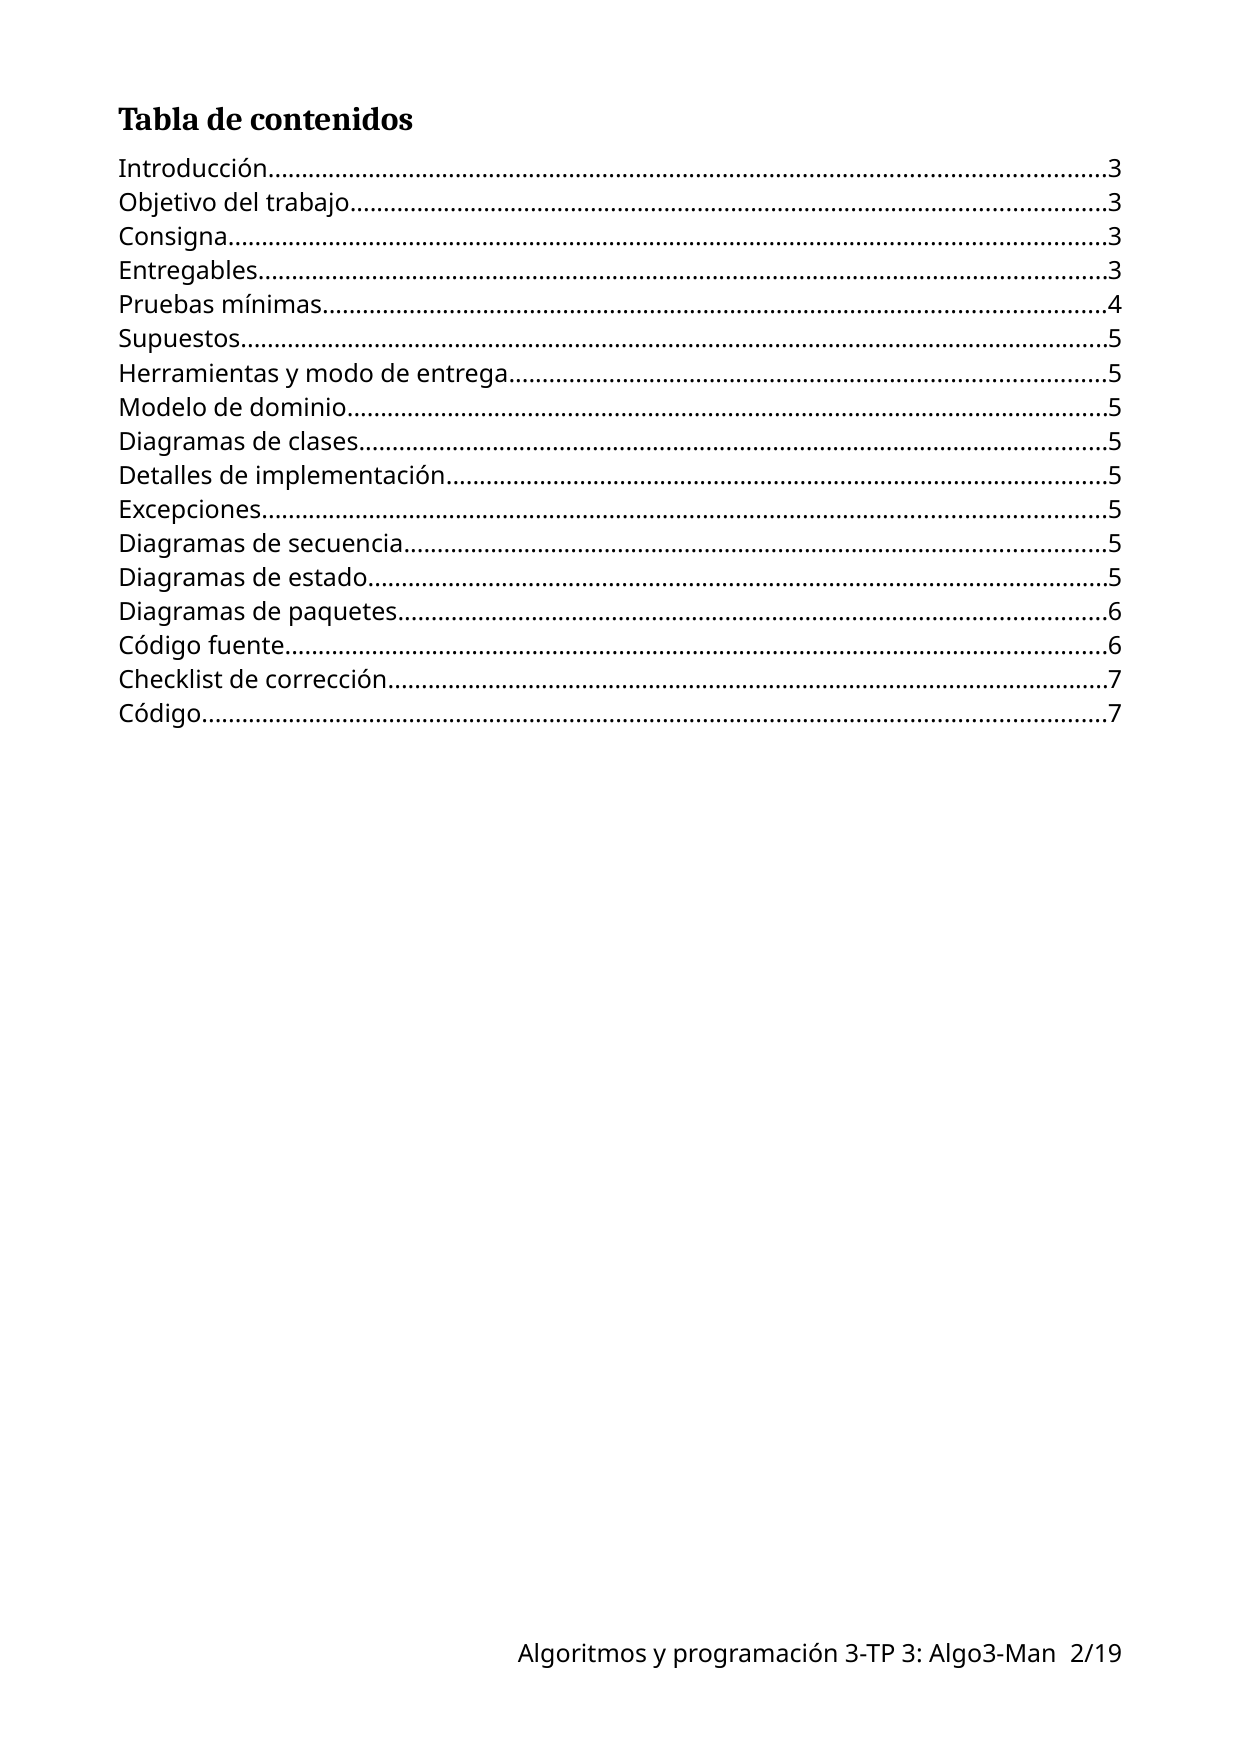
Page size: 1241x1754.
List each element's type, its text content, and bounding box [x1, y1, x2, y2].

text Diagramas de estado 5 [118, 559, 1122, 594]
text Excepciones 5 [118, 491, 1122, 526]
text Código 7 [118, 696, 1122, 730]
text Pruebas mínimas 4 [118, 287, 1122, 321]
text Entregables 3 [118, 253, 1122, 287]
text Detalles de implementación 5 [118, 457, 1122, 491]
text Código fuente 6 [118, 628, 1122, 662]
text Introducción 3 [118, 151, 1122, 185]
text Objetivo del trabajo 3 [118, 185, 1122, 219]
text Supuestos 5 [118, 321, 1122, 355]
subtitle Tabla de contenidos [118, 100, 1122, 138]
text Herramientas y modo de entrega 5 [118, 355, 1122, 389]
text Checklist de corrección 7 [118, 662, 1122, 696]
text Consigna 3 [118, 219, 1122, 253]
text Modelo de dominio 5 [118, 389, 1122, 423]
text Diagramas de clases 5 [118, 423, 1122, 457]
text Diagramas de paquetes 6 [118, 594, 1122, 628]
text Diagramas de secuencia 5 [118, 526, 1122, 559]
